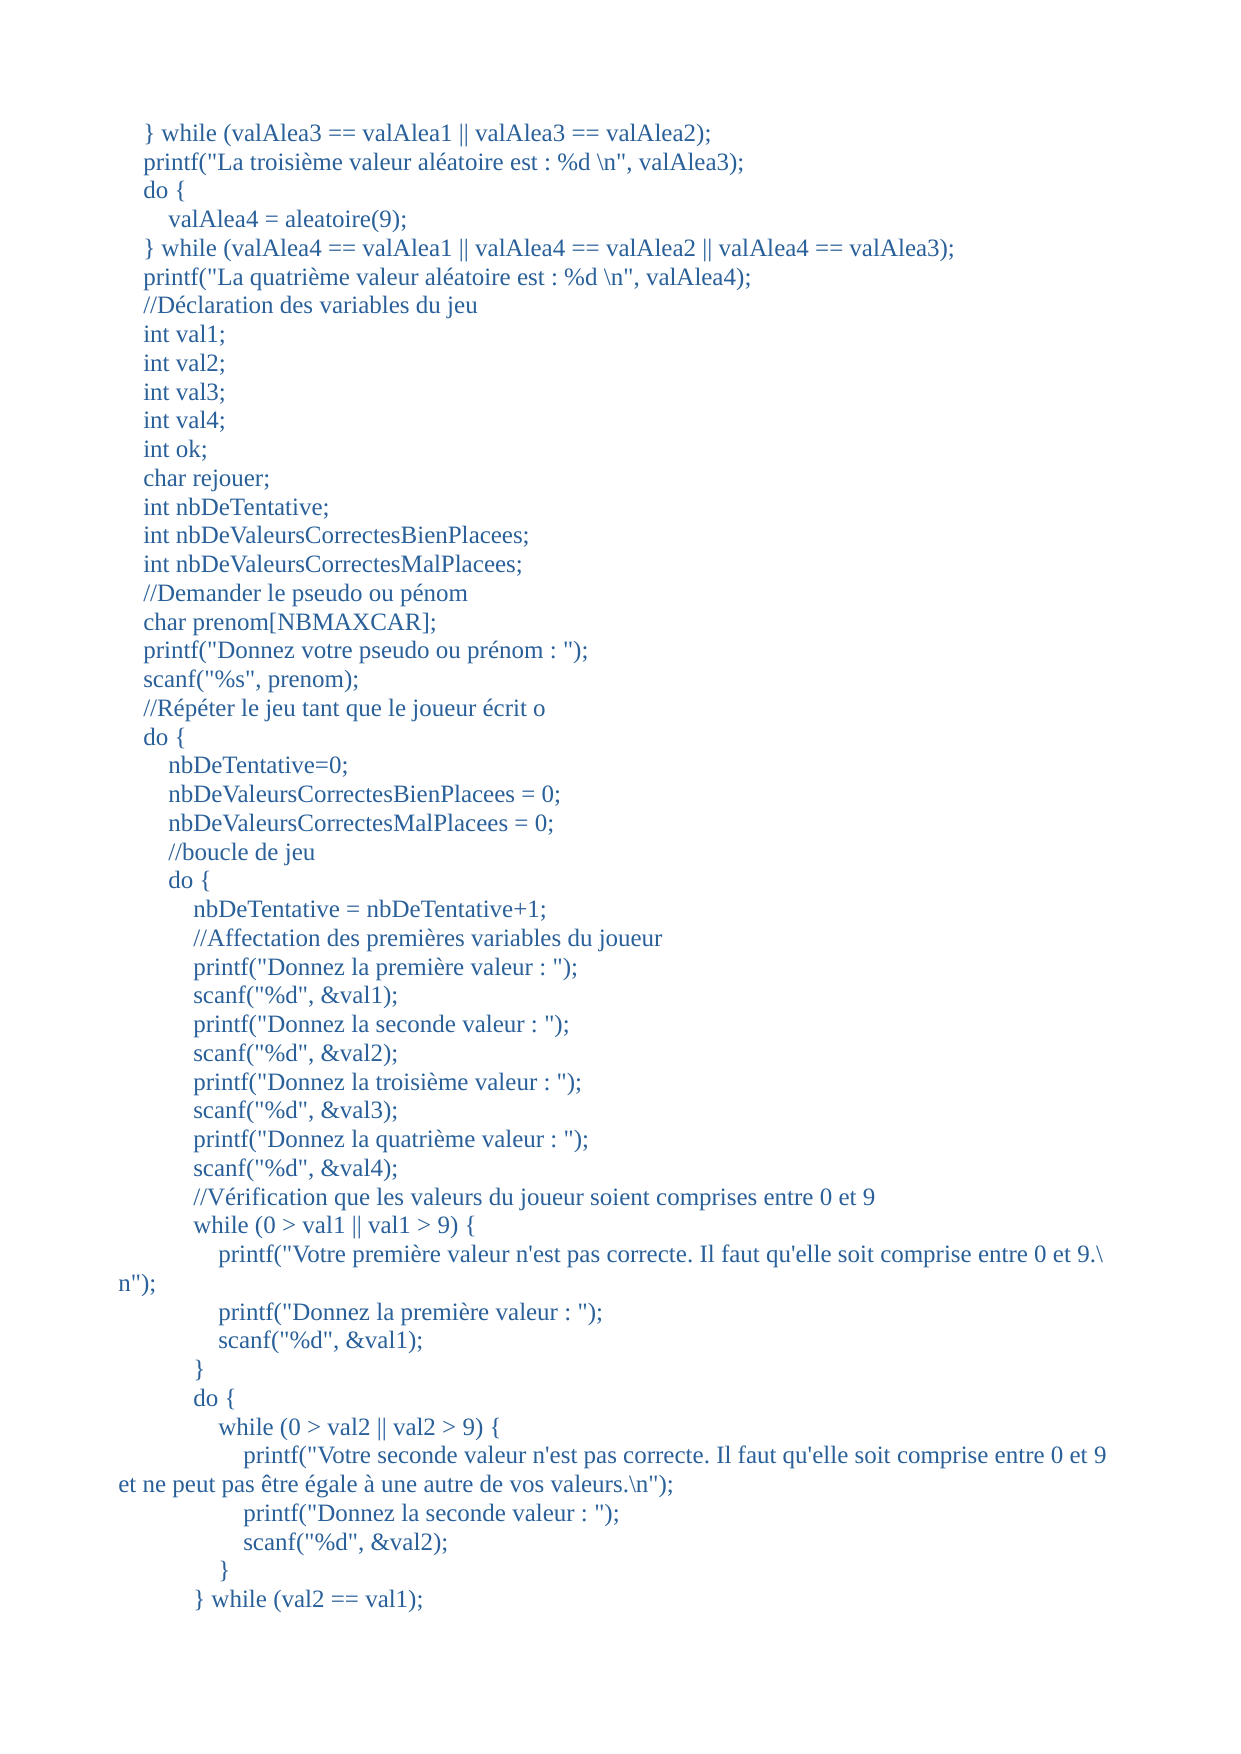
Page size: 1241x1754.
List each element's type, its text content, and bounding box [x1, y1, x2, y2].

text printf("Donnez votre pseudo ou prénom : "); [118, 636, 1122, 664]
text scanf("%d", &val2); [118, 1038, 1122, 1067]
text } [118, 1354, 1122, 1383]
text printf("Votre première valeur n'est pas correcte. Il faut qu'elle soit comprise entre 0 et 9.\n"); [118, 1239, 1122, 1297]
text } while (val2 == val1); [118, 1584, 1122, 1613]
text scanf("%d", &val4); [118, 1153, 1122, 1182]
text nbDeTentative=0; [118, 751, 1122, 779]
text printf("Donnez la quatrième valeur : "); [118, 1124, 1122, 1153]
text printf("Votre seconde valeur n'est pas correcte. Il faut qu'elle soit comprise entre 0 et 9 et ne peut pas être égale à une autre de vos valeurs.\n"); [118, 1441, 1122, 1498]
text int nbDeValeursCorrectesMalPlacees; [118, 549, 1122, 578]
text int nbDeValeursCorrectesBienPlacees; [118, 521, 1122, 549]
text printf("Donnez la troisième valeur : "); [118, 1067, 1122, 1096]
text scanf("%d", &val2); [118, 1527, 1122, 1556]
text //Affectation des premières variables du joueur [118, 923, 1122, 952]
text //Déclaration des variables du jeu [118, 291, 1122, 319]
text printf("Donnez la première valeur : "); [118, 1297, 1122, 1326]
text scanf("%d", &val1); [118, 981, 1122, 1009]
text do { [118, 722, 1122, 751]
text //Demander le pseudo ou pénom [118, 578, 1122, 607]
text printf("Donnez la seconde valeur : "); [118, 1009, 1122, 1038]
text char prenom[NBMAXCAR]; [118, 607, 1122, 636]
text nbDeValeursCorrectesMalPlacees = 0; [118, 808, 1122, 837]
text char rejouer; [118, 463, 1122, 492]
text } while (valAlea4 == valAlea1 || valAlea4 == valAlea2 || valAlea4 == valAlea3); [118, 233, 1122, 262]
text int ok; [118, 434, 1122, 463]
text printf("Donnez la seconde valeur : "); [118, 1498, 1122, 1527]
text int val3; [118, 377, 1122, 406]
text int val1; [118, 319, 1122, 348]
text printf("La quatrième valeur aléatoire est : %d \n", valAlea4); [118, 262, 1122, 291]
text do { [118, 176, 1122, 204]
text int nbDeTentative; [118, 492, 1122, 521]
text int val4; [118, 406, 1122, 434]
text scanf("%d", &val1); [118, 1326, 1122, 1354]
text do { [118, 866, 1122, 894]
text int val2; [118, 348, 1122, 377]
text valAlea4 = aleatoire(9); [118, 204, 1122, 233]
text //boucle de jeu [118, 837, 1122, 866]
text //Répéter le jeu tant que le joueur écrit o [118, 693, 1122, 722]
text scanf("%d", &val3); [118, 1096, 1122, 1124]
text while (0 > val1 || val1 > 9) { [118, 1211, 1122, 1239]
text printf("La troisième valeur aléatoire est : %d \n", valAlea3); [118, 147, 1122, 176]
text nbDeTentative = nbDeTentative+1; [118, 894, 1122, 923]
text //Vérification que les valeurs du joueur soient comprises entre 0 et 9 [118, 1182, 1122, 1211]
text do { [118, 1383, 1122, 1412]
text } while (valAlea3 == valAlea1 || valAlea3 == valAlea2); [118, 118, 1122, 147]
text while (0 > val2 || val2 > 9) { [118, 1412, 1122, 1441]
text nbDeValeursCorrectesBienPlacees = 0; [118, 779, 1122, 808]
text printf("Donnez la première valeur : "); [118, 952, 1122, 981]
text } [118, 1556, 1122, 1584]
text scanf("%s", prenom); [118, 664, 1122, 693]
